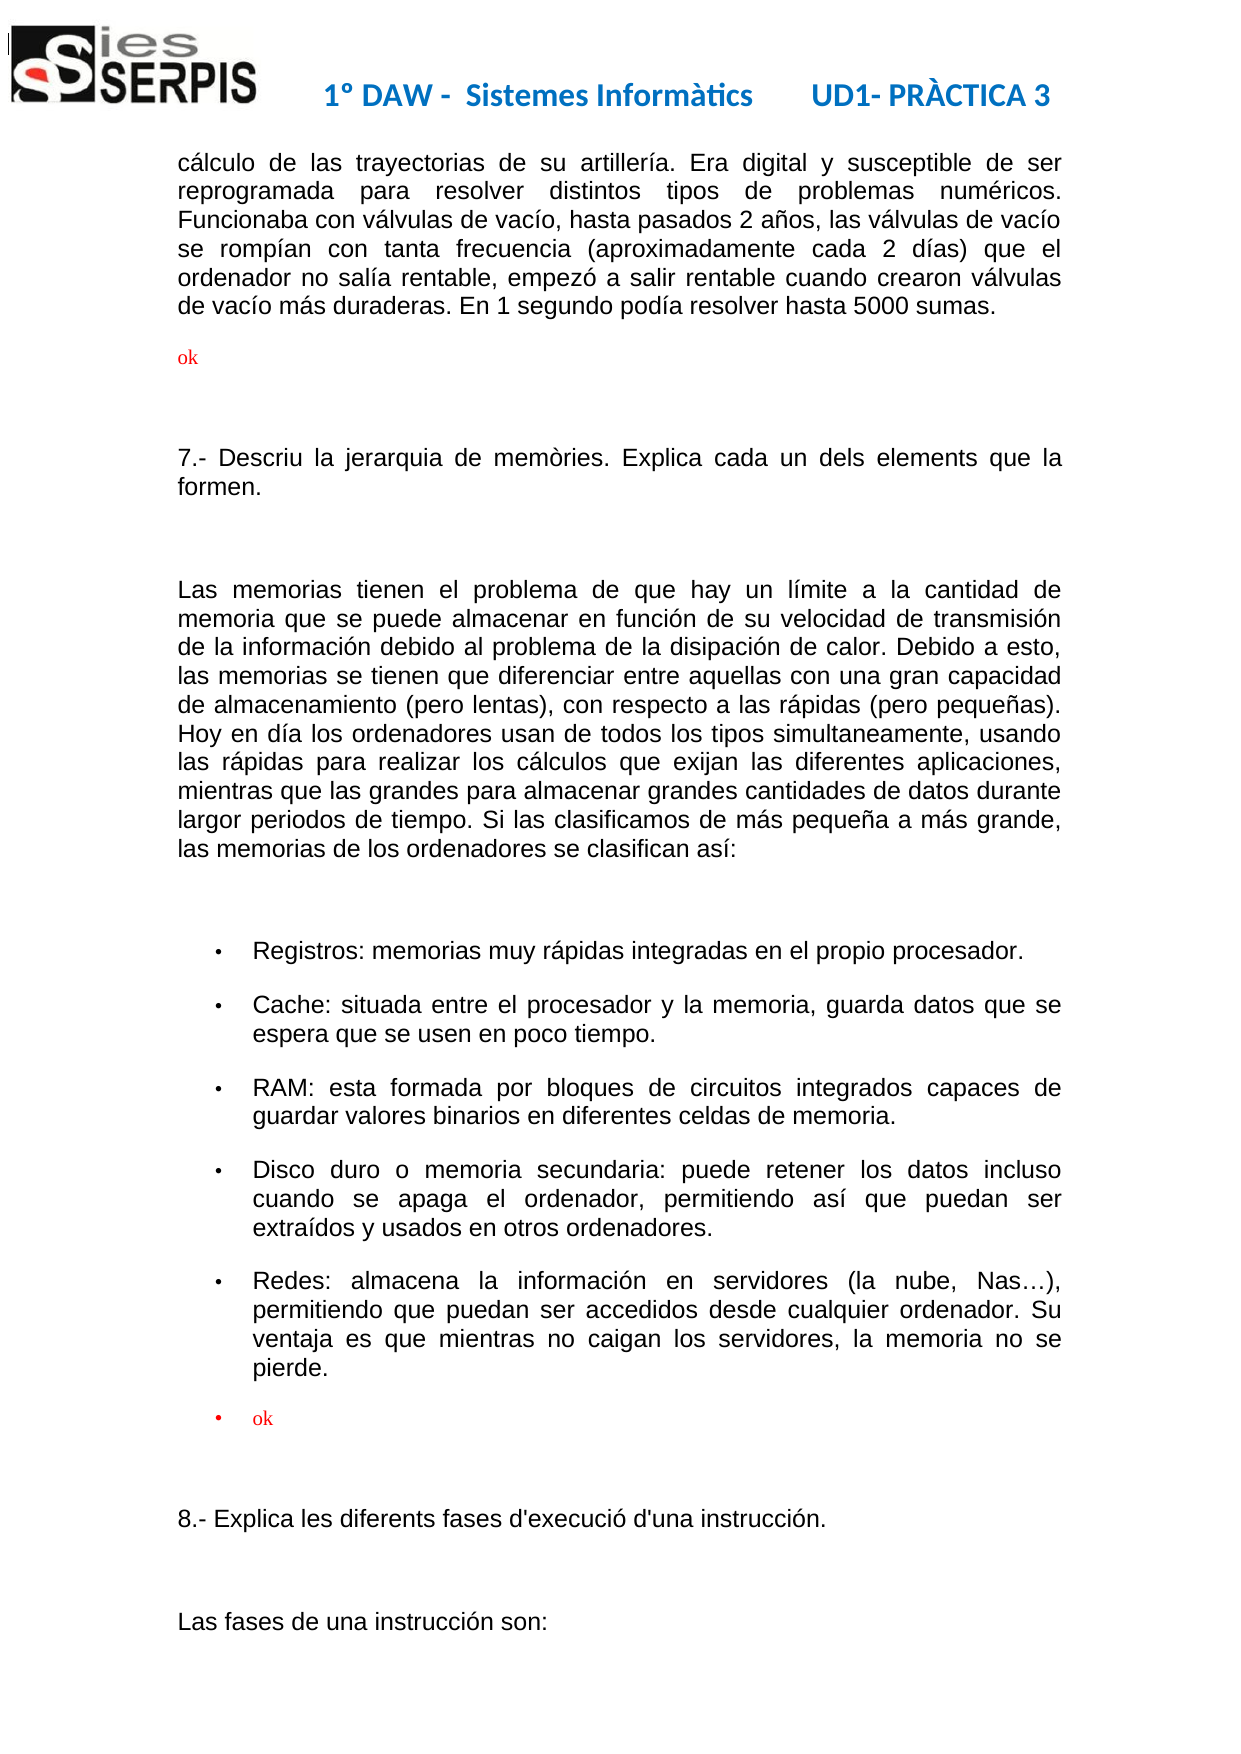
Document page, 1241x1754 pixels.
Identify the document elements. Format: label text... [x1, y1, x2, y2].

text ok [177, 345, 1063, 369]
list Disco duro o memoria secundaria: puede retener los datos incluso cuando se apaga el ordenador, permitiendo así que puedan ser extraídos y usados en otros ordenadores. [215, 1155, 1063, 1241]
text cálculo de las trayectorias de su artillería. Era digital y susceptible de ser reprogramada para resolver distintos tipos de problemas numéricos. Funcionaba con válvulas de vacío, hasta pasados 2 años, las válvulas de vacío se rompían con tanta frecuencia (aproximadamente cada 2 días) que el ordenador no salía rentable, empezó a salir rentable cuando crearon válvulas de vacío más duraderas. En 1 segundo podía resolver hasta 5000 sumas. [177, 148, 1063, 320]
text 7.- Descriu la jerarquia de memòries. Explica cada un dels elements que la formen. [177, 443, 1063, 501]
list Redes: almacena la información en servidores (la nube, Nas…), permitiendo que puedan ser accedidos desde cualquier ordenador. Su ventaja es que mientras no caigan los servidores, la memoria no se pierde. [215, 1266, 1063, 1381]
list Cache: situada entre el procesador y la memoria, guarda datos que se espera que se usen en poco tiempo. [215, 990, 1063, 1048]
text Las memorias tienen el problema de que hay un límite a la cantidad de memoria que se puede almacenar en función de su velocidad de transmisión de la información debido al problema de la disipación de calor. Debido a esto, las memorias se tienen que diferenciar entre aquellas con una gran capacidad de almacenamiento (pero lentas), con respecto a las rápidas (pero pequeñas). Hoy en día los ordenadores usan de todos los tipos simultaneamente, usando las rápidas para realizar los cálculos que exijan las diferentes aplicaciones, mientras que las grandes para almacenar grandes cantidades de datos durante largor periodos de tiempo. Si las clasificamos de más pequeña a más grande, las memorias de los ordenadores se clasifican así: [177, 575, 1063, 862]
text 8.- Explica les diferents fases d'execució d'una instrucción. [177, 1504, 1063, 1533]
text Las fases de una instrucción son: [177, 1607, 1063, 1636]
list RAM: esta formada por bloques de circuitos integrados capaces de guardar valores binarios en diferentes celdas de memoria. [215, 1073, 1063, 1130]
list Registros: memorias muy rápidas integradas en el propio procesador. [215, 936, 1063, 965]
list ok [215, 1406, 1063, 1430]
